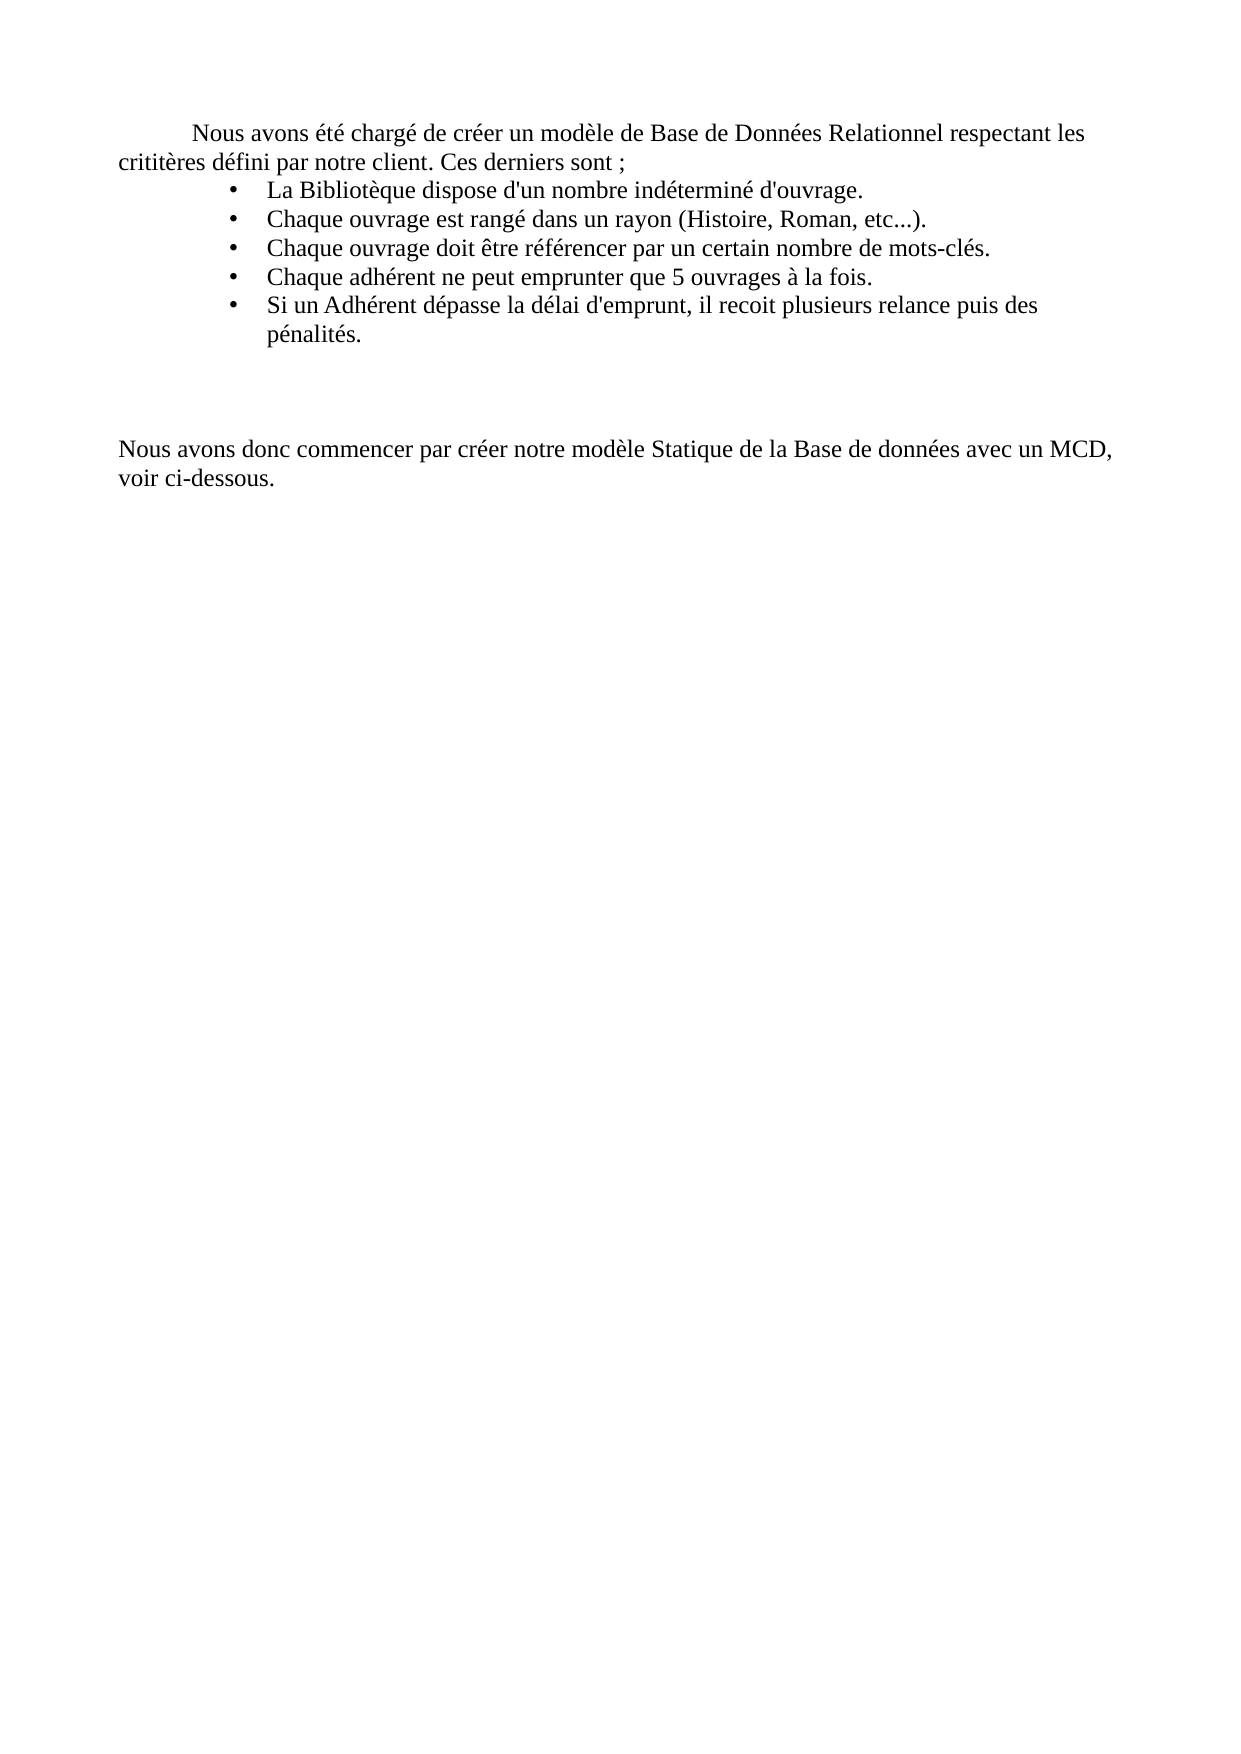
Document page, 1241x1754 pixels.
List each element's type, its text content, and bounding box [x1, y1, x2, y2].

list Chaque ouvrage doit être référencer par un certain nombre de mots-clés. [229, 233, 1122, 262]
list Chaque adhérent ne peut emprunter que 5 ouvrages à la fois. [229, 262, 1122, 291]
list La Bibliotèque dispose d'un nombre indéterminé d'ouvrage. [229, 176, 1122, 204]
text Nous avons donc commencer par créer notre modèle Statique de la Base de données avec un MCD, voir ci-dessous. [118, 434, 1122, 492]
list Si un Adhérent dépasse la délai d'emprunt, il recoit plusieurs relance puis des pénalités. [229, 291, 1122, 348]
text Nous avons été chargé de créer un modèle de Base de Données Relationnel respectant les crititères défini par notre client. Ces derniers sont ; [118, 118, 1122, 176]
list Chaque ouvrage est rangé dans un rayon (Histoire, Roman, etc...). [229, 204, 1122, 233]
